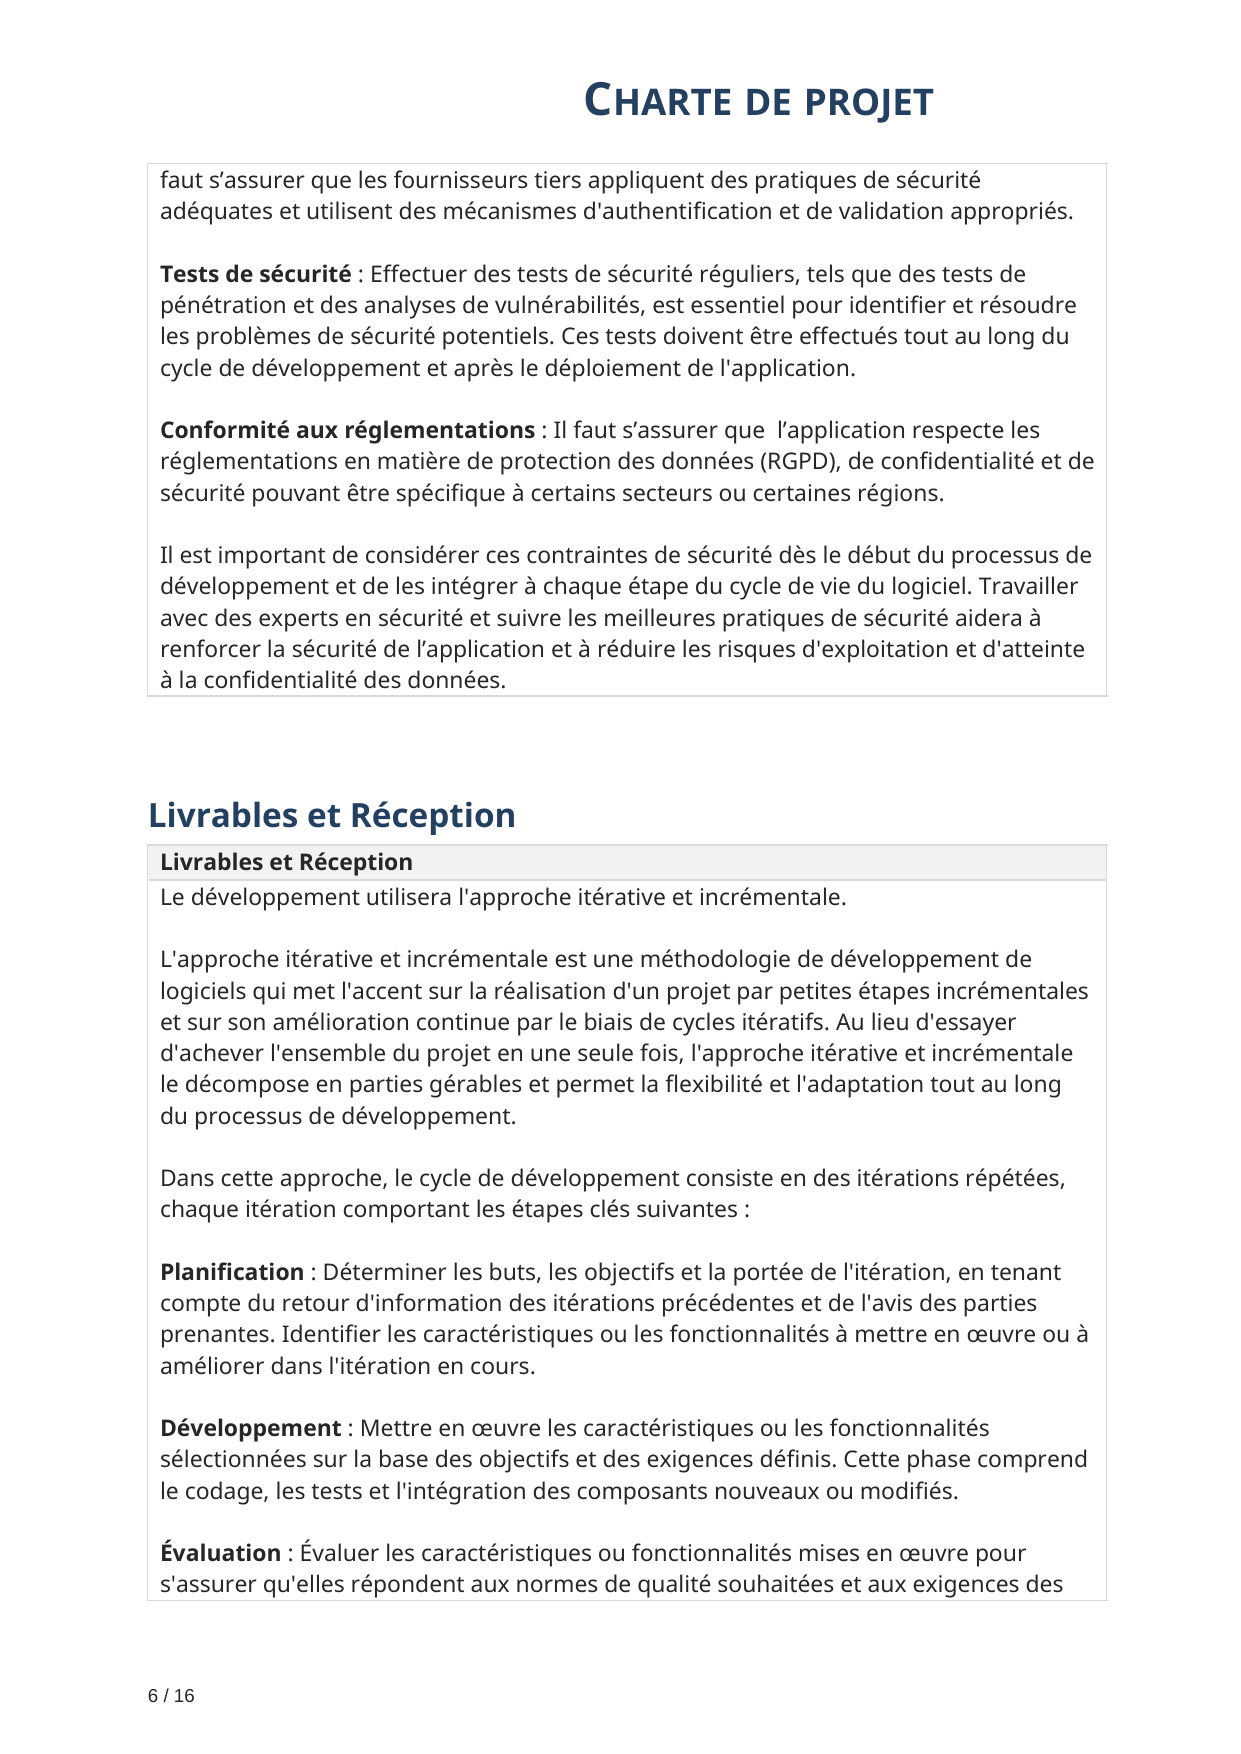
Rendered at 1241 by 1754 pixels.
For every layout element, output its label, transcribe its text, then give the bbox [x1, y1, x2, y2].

table_header Livrables et Réception [148, 846, 1106, 879]
table_cell faut s’assurer que les fournisseurs tiers appliquent des pratiques de sécurité adéquates et utilisent des mécanismes d'authentification et de validation appropriés. Tests de sécurité : Effectuer des tests de sécurité réguliers, tels que des tests de pénétration et des analyses de vulnérabilités, est essentiel pour identifier et résoudre les problèmes de sécurité potentiels. Ces tests doivent être effectués tout au long du cycle de développement et après le déploiement de l'application. Conformité aux réglementations : Il faut s’assurer que l’application respecte les réglementations en matière de protection des données (RGPD), de confidentialité et de sécurité pouvant être spécifique à certains secteurs ou certaines régions. Il est important de considérer ces contraintes de sécurité dès le début du processus de développement et de les intégrer à chaque étape du cycle de vie du logiciel. Travailler avec des experts en sécurité et suivre les meilleures pratiques de sécurité aidera à renforcer la sécurité de l’application et à réduire les risques d'exploitation et d'atteinte à la confidentialité des données. [148, 164, 1106, 695]
table_cell Le développement utilisera l'approche itérative et incrémentale. L'approche itérative et incrémentale est une méthodologie de développement de logiciels qui met l'accent sur la réalisation d'un projet par petites étapes incrémentales et sur son amélioration continue par le biais de cycles itératifs. Au lieu d'essayer d'achever l'ensemble du projet en une seule fois, l'approche itérative et incrémentale le décompose en parties gérables et permet la flexibilité et l'adaptation tout au long du processus de développement. Dans cette approche, le cycle de développement consiste en des itérations répétées, chaque itération comportant les étapes clés suivantes : Planification : Déterminer les buts, les objectifs et la portée de l'itération, en tenant compte du retour d'information des itérations précédentes et de l'avis des parties prenantes. Identifier les caractéristiques ou les fonctionnalités à mettre en œuvre ou à améliorer dans l'itération en cours. Développement : Mettre en œuvre les caractéristiques ou les fonctionnalités sélectionnées sur la base des objectifs et des exigences définis. Cette phase comprend le codage, les tests et l'intégration des composants nouveaux ou modifiés. Évaluation : Évaluer les caractéristiques ou fonctionnalités mises en œuvre pour s'assurer qu'elles répondent aux normes de qualité souhaitées et aux exigences des [148, 880, 1106, 1600]
subtitle Livrables et Réception [148, 792, 1108, 838]
